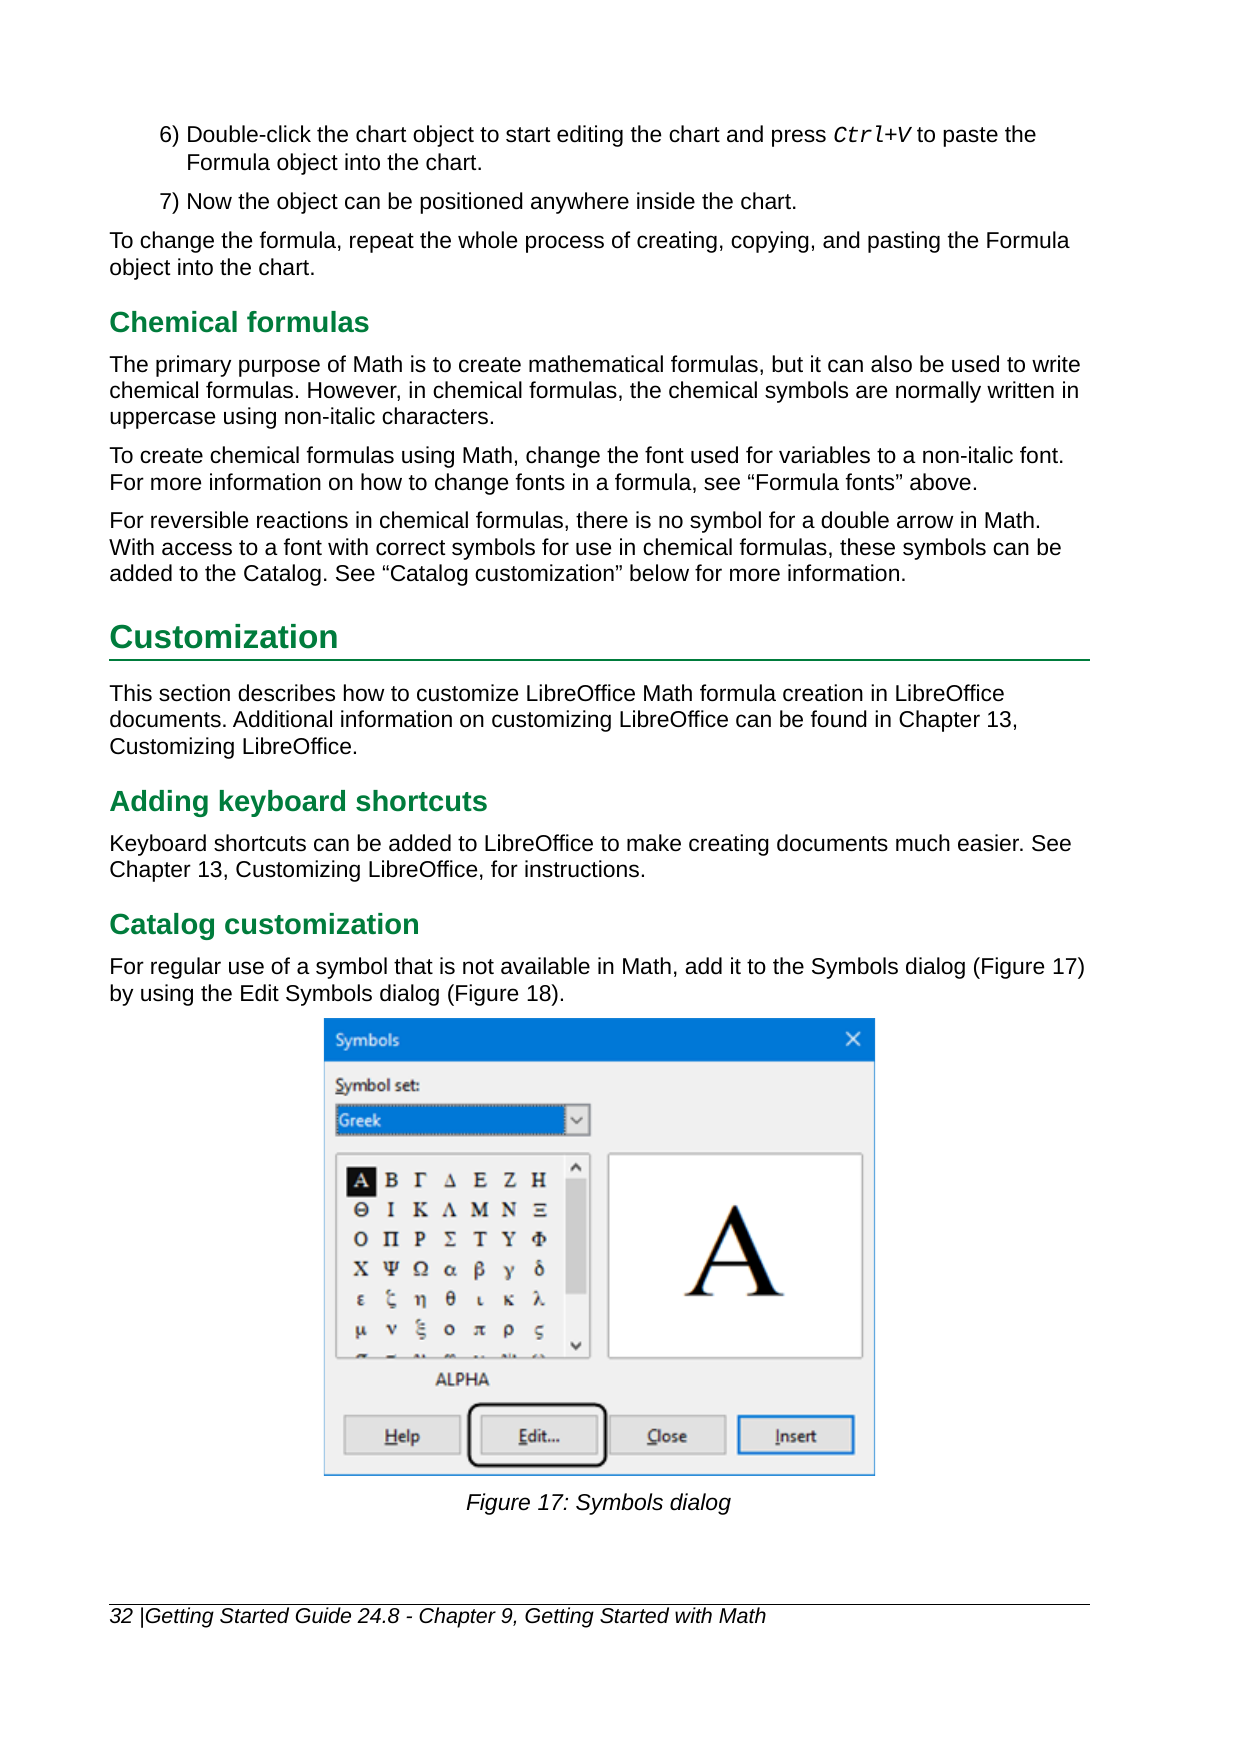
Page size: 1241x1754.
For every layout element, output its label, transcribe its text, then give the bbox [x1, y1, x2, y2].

text To create chemical formulas using Math, change the font used for variables to a non-italic font. For more information on how to change fonts in a formula, see “Formula fonts” above. [109, 442, 1090, 495]
text Keyboard shortcuts can be added to LibreOffice to make creating documents much easier. See Chapter 13, Customizing LibreOffice, for instructions. [109, 830, 1090, 882]
text The primary purpose of Math is to create mathematical formulas, but it can also be used to write chemical formulas. However, in chemical formulas, the chemical symbols are normally written in uppercase using non-italic characters. [109, 351, 1090, 429]
list Now the object can be positioned anywhere inside the chart. [186, 188, 1090, 214]
subtitle Chemical formulas [109, 304, 1090, 338]
text For reversible reactions in chemical formulas, there is no symbol for a double arrow in Math. With access to a font with correct symbols for use in chemical formulas, these symbols can be added to the Catalog. See “Catalog customization” below for more information. [109, 507, 1090, 586]
subtitle Catalog customization [109, 907, 1090, 941]
picture [323, 1018, 876, 1476]
subtitle Customization [109, 618, 1090, 659]
text For regular use of a symbol that is not available in Math, add it to the Symbols dialog (Figure 17) by using the Edit Symbols dialog (Figure 18). [109, 953, 1090, 1006]
subtitle Adding keyboard shortcuts [109, 784, 1090, 817]
text This section describes how to customize LibreOffice Math formula creation in LibreOffice documents. Additional information on customizing LibreOffice can be found in Chapter 13, Customizing LibreOffice. [109, 680, 1090, 759]
list Double-click the chart object to start editing the chart and press Ctrl+V to paste the Formula object into the chart. [186, 121, 1090, 176]
text To change the formula, repeat the whole process of creating, copying, and pasting the Formula object into the chart. [109, 227, 1090, 280]
text Figure 17: Symbols dialog [324, 1488, 875, 1515]
